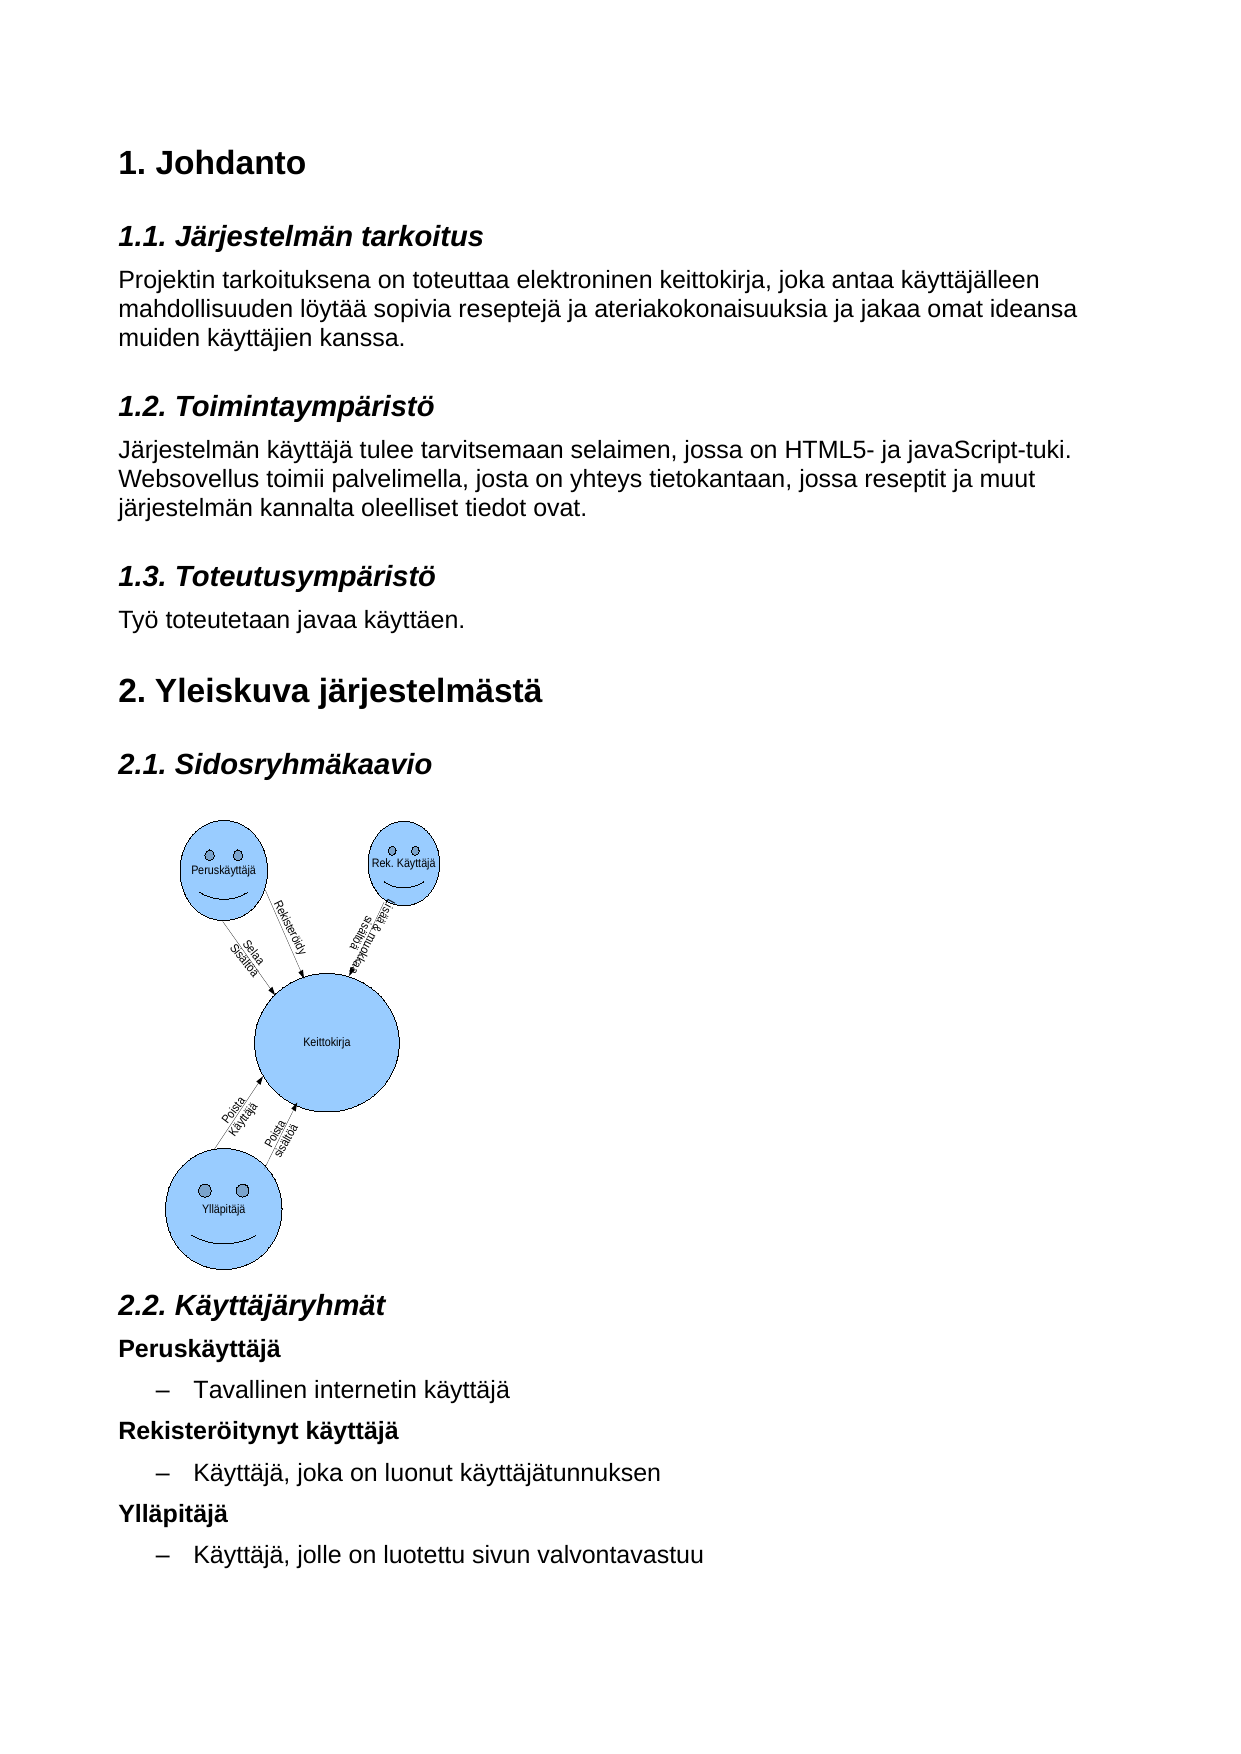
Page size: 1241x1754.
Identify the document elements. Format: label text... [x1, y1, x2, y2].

subtitle 2.2. Käyttäjäryhmät [118, 818, 1122, 1321]
text Projektin tarkoituksena on toteuttaa elektroninen keittokirja, joka antaa käyttäjälleen mahdollisuuden löytää sopivia reseptejä ja ateriakokonaisuuksia ja jakaa omat ideansa muiden käyttäjien kanssa. [118, 265, 1122, 352]
subtitle 1. Johdanto [118, 143, 1122, 182]
text Työ toteutetaan javaa käyttäen. [118, 605, 1122, 634]
text Ylläpitäjä [118, 1499, 1122, 1528]
list Tavallinen internetin käyttäjä [156, 1375, 1122, 1404]
subtitle 1.1. Järjestelmän tarkoitus [118, 219, 1122, 253]
subtitle 1.2. Toimintaympäristö [118, 389, 1122, 423]
list Käyttäjä, joka on luonut käyttäjätunnuksen [156, 1457, 1122, 1486]
subtitle 1.3. Toteutusympäristö [118, 559, 1122, 592]
subtitle 2.1. Sidosryhmäkaavio [118, 747, 1122, 781]
text Rekisteröitynyt käyttäjä [118, 1416, 1122, 1445]
text Järjestelmän käyttäjä tulee tarvitsemaan selaimen, jossa on HTML5- ja javaScript-tuki. Websovellus toimii palvelimella, josta on yhteys tietokantaan, jossa reseptit ja muut järjestelmän kannalta oleelliset tiedot ovat. [118, 435, 1122, 521]
subtitle 2. Yleiskuva järjestelmästä [118, 671, 1122, 710]
list Käyttäjä, jolle on luotettu sivun valvontavastuu [156, 1540, 1122, 1569]
text Peruskäyttäjä [118, 1334, 1122, 1362]
